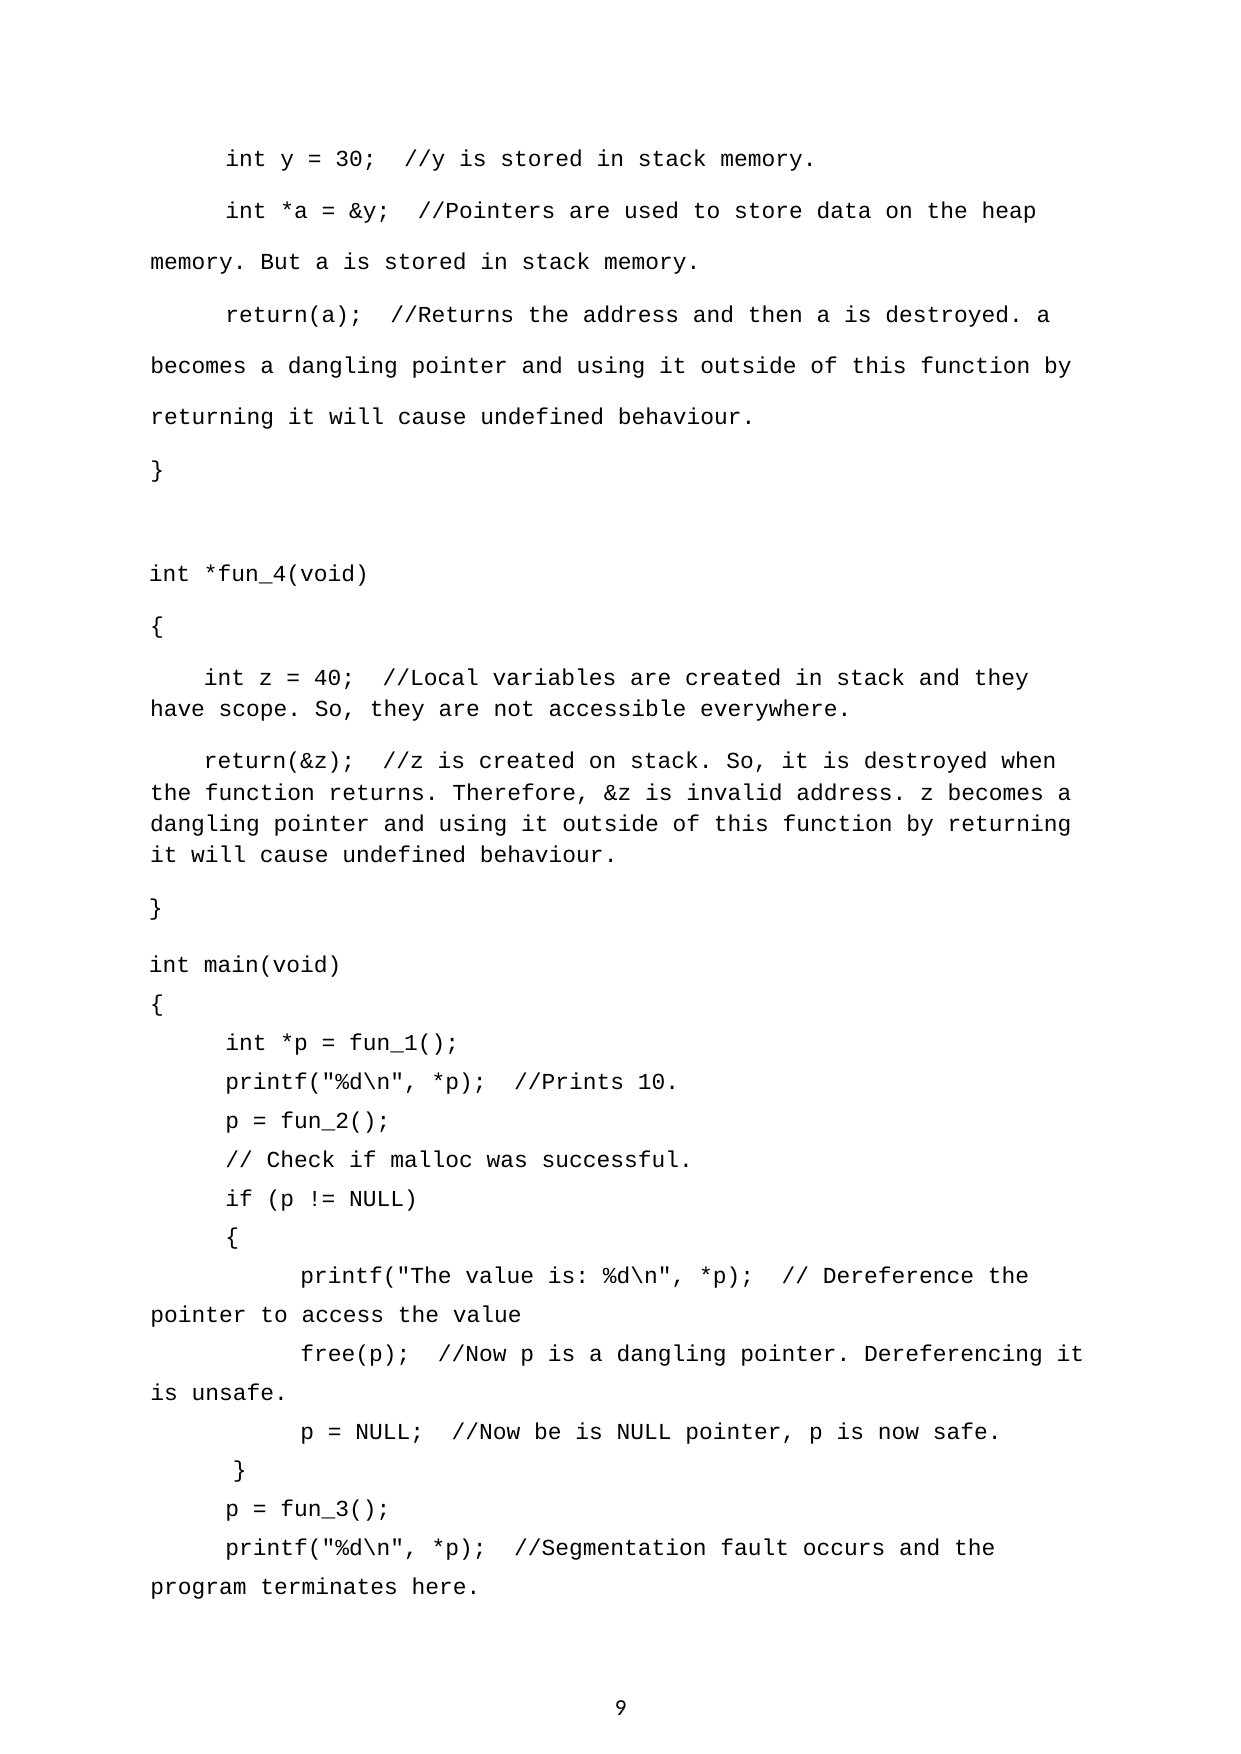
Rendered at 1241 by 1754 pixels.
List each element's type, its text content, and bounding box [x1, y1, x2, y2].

text p = fun_2(); [150, 1109, 1090, 1135]
text } [150, 1459, 1090, 1485]
text if (p != NULL) [150, 1187, 1090, 1213]
text printf("%d\n", *p); //Prints 10. [150, 1070, 1090, 1096]
text free(p); //Now p is a dangling pointer. Dereferencing it is unsafe. [150, 1342, 1090, 1407]
text printf("%d\n", *p); //Segmentation fault occurs and the program terminates here. [150, 1537, 1090, 1601]
text } [150, 458, 1090, 484]
text int main(void) { [149, 954, 356, 1018]
text } [149, 896, 1073, 922]
text p = fun_3(); [150, 1498, 1090, 1524]
text int z = 40; //Local variables are created in stack and they have scope. So, they are not accessible everywhere. [149, 666, 1073, 723]
text int y = 30; //y is stored in stack memory. [150, 147, 1090, 173]
text printf("The value is: %d\n", *p); // Dereference the pointer to access the value [150, 1264, 1090, 1329]
text p = NULL; //Now be is NULL pointer, p is now safe. [150, 1420, 1090, 1446]
text // Check if malloc was successful. [150, 1148, 1090, 1174]
text int *a = &y; //Pointers are used to store data on the heap memory. But a is stored in stack memory. [150, 199, 1090, 277]
text { [150, 1226, 1090, 1252]
text int *fun_4(void) { [149, 563, 384, 640]
text return(a); //Returns the address and then a is destroyed. a becomes a dangling pointer and using it outside of this function by returning it will cause undefined behaviour. [150, 303, 1090, 432]
text return(&z); //z is created on stack. So, it is destroyed when the function returns. Therefore, &z is invalid address. z becomes a dangling pointer and using it outside of this function by returning it will cause undefined behaviour. [149, 750, 1073, 870]
text int *p = fun_1(); [150, 1031, 1090, 1057]
